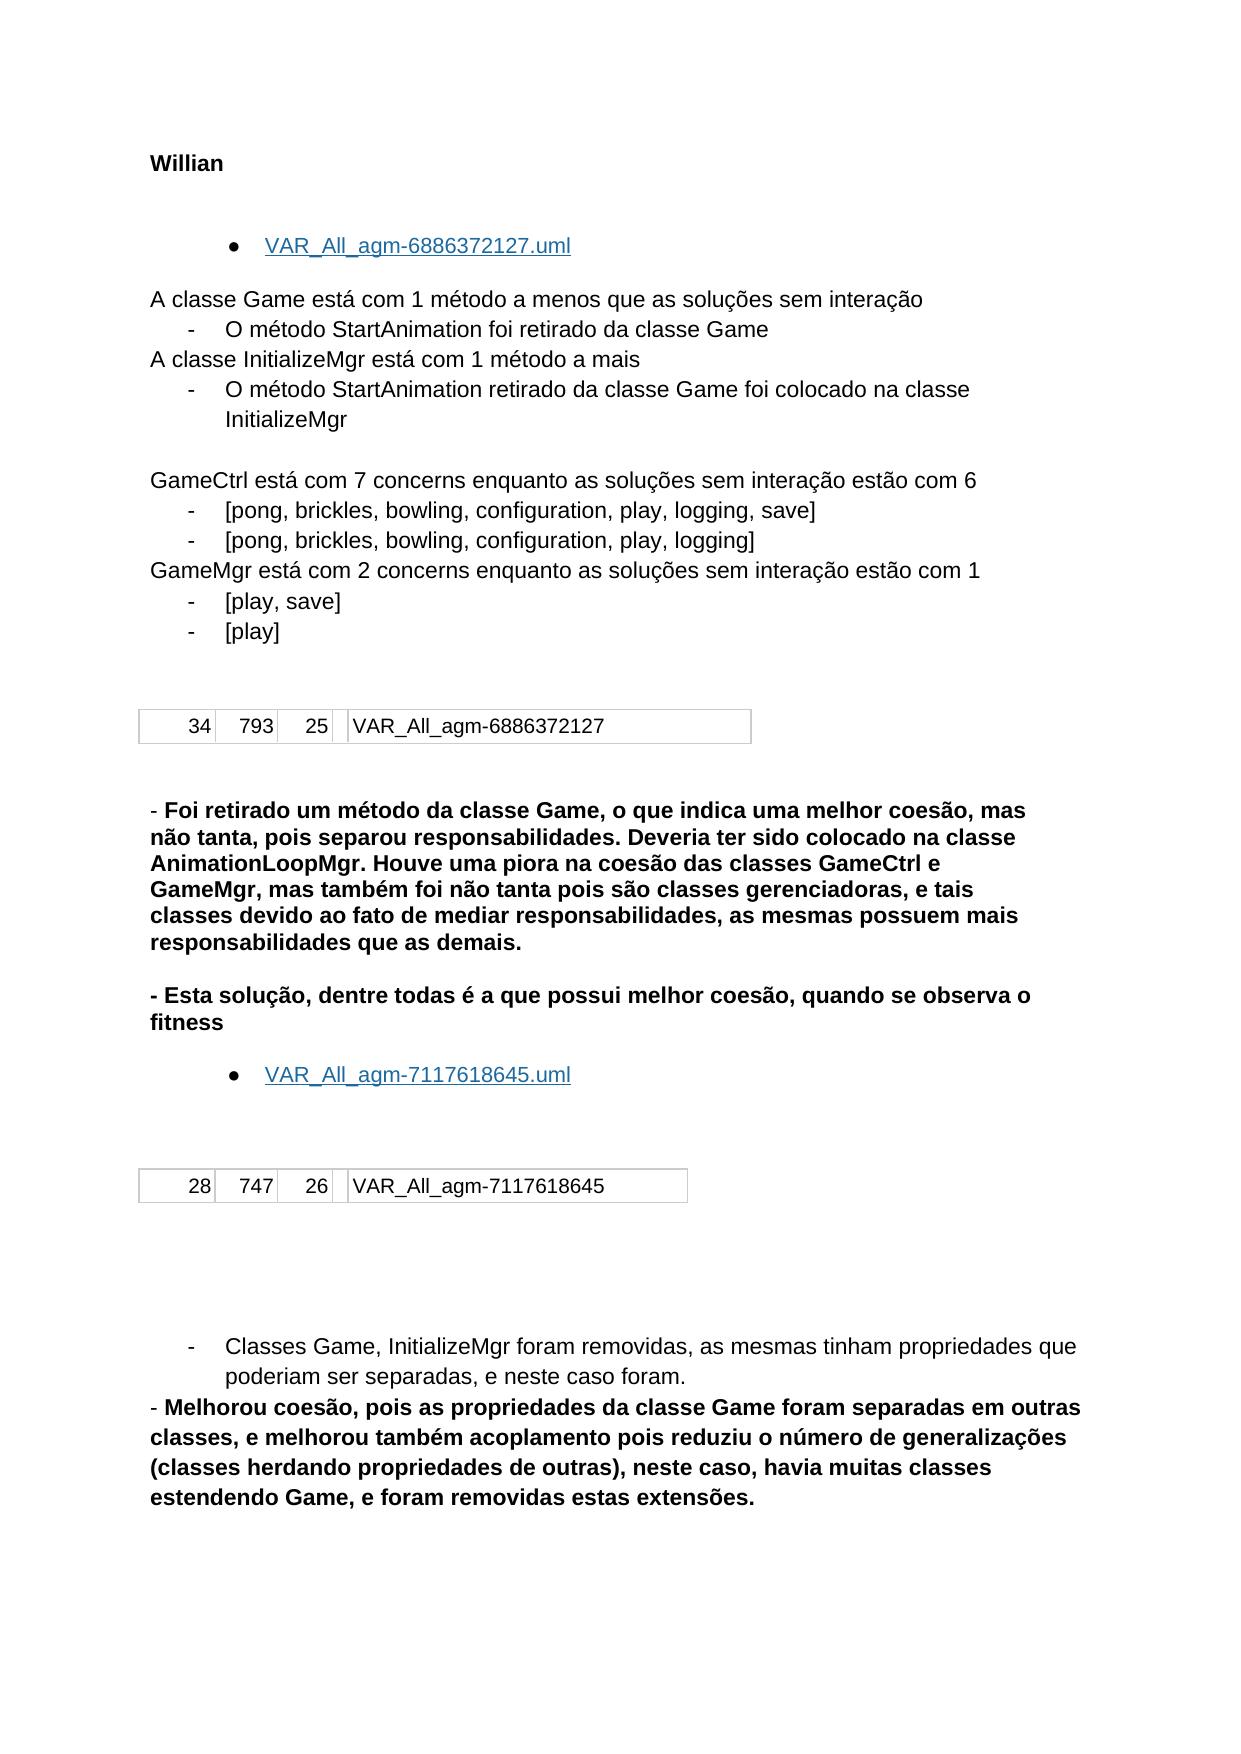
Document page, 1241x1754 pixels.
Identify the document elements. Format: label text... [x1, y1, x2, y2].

text GameCtrl está com 7 concerns enquanto as soluções sem interação estão com 6 [150, 467, 1090, 493]
list O método StartAnimation foi retirado da classe Game [187, 316, 1090, 342]
list VAR_All_agm-6886372127.uml [227, 233, 1051, 258]
table_header 793 [216, 710, 277, 742]
table_header 747 [216, 1170, 277, 1202]
text Willian [150, 150, 1090, 176]
list [play, save] [187, 588, 1090, 614]
text - Melhorou coesão, pois as propriedades da classe Game foram separadas em outras classes, e melhorou também acoplamento pois reduziu o número de generalizações (classes herdando propriedades de outras), neste caso, havia muitas classes estendendo Game, e foram removidas estas extensões. [150, 1393, 1090, 1510]
list [pong, brickles, bowling, configuration, play, logging, save] [187, 497, 1090, 523]
list [pong, brickles, bowling, configuration, play, logging] [187, 527, 1090, 554]
text - Foi retirado um método da classe Game, o que indica uma melhor coesão, mas não tanta, pois separou responsabilidades. Deveria ter sido colocado na classe AnimationLoopMgr. Houve uma piora na coesão das classes GameCtrl e GameMgr, mas também foi não tanta pois são classes gerenciadoras, e tais classes devido ao fato de mediar responsabilidades, as mesmas possuem mais responsabilidades que as demais. [150, 797, 1051, 955]
table_header [333, 1170, 347, 1202]
table_header VAR_All_agm-7117618645 [349, 1170, 687, 1202]
table_header VAR_All_agm-6886372127 [349, 710, 750, 742]
table_header 28 [140, 1170, 214, 1202]
table_header 25 [278, 710, 332, 742]
list Classes Game, InitializeMgr foram removidas, as mesmas tinham propriedades que poderiam ser separadas, e neste caso foram. [187, 1333, 1090, 1389]
table_header [333, 710, 347, 742]
list VAR_All_agm-7117618645.uml [227, 1062, 1051, 1087]
table_header 34 [140, 710, 215, 742]
list [play] [187, 618, 1090, 644]
text - Esta solução, dentre todas é a que possui melhor coesão, quando se observa o fitness [150, 982, 1051, 1035]
text GameMgr está com 2 concerns enquanto as soluções sem interação estão com 1 [150, 557, 1090, 584]
text A classe InitializeMgr está com 1 método a mais [150, 346, 1090, 372]
table_header 26 [278, 1170, 332, 1202]
text A classe Game está com 1 método a menos que as soluções sem interação [150, 286, 1090, 312]
list O método StartAnimation retirado da classe Game foi colocado na classe InitializeMgr [187, 376, 1090, 433]
